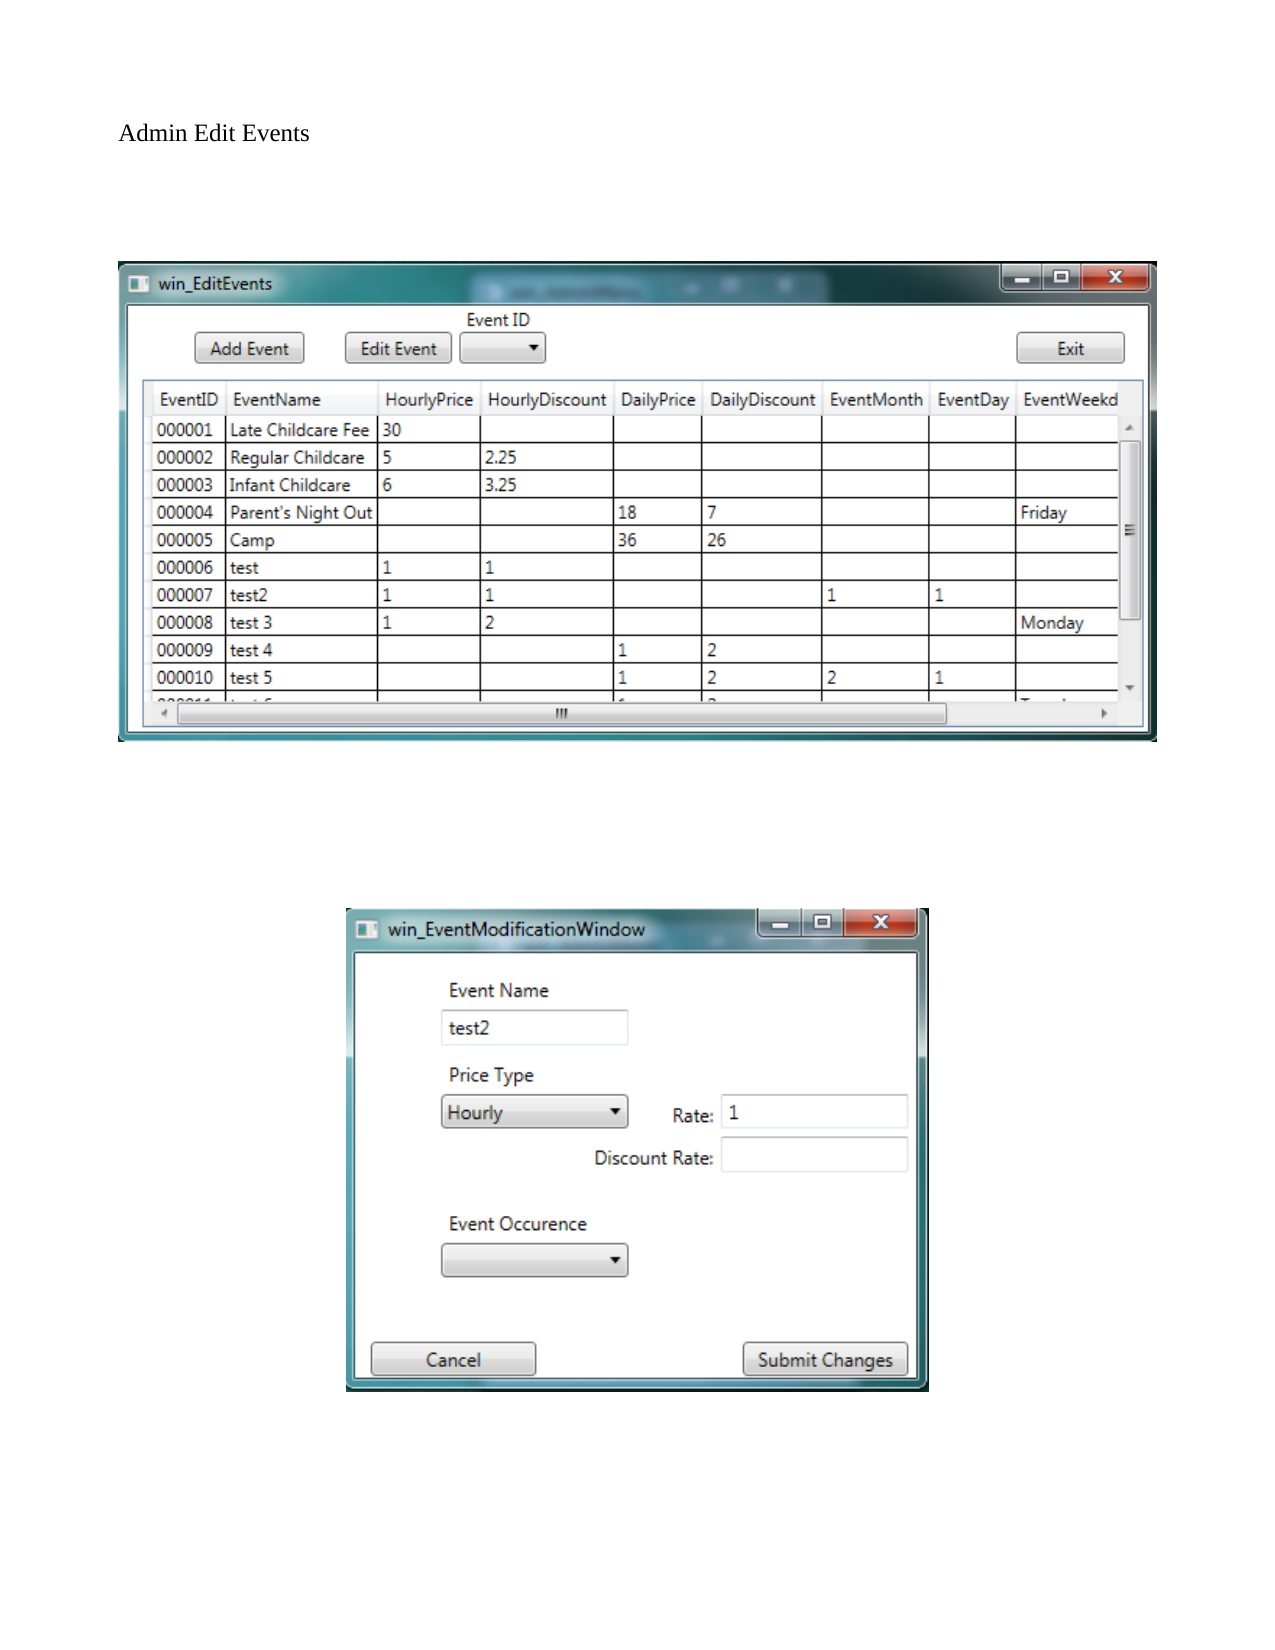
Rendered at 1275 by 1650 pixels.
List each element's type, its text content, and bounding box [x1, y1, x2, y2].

text Admin Edit Events [118, 118, 1157, 147]
picture [118, 261, 1157, 742]
picture [346, 908, 929, 1392]
